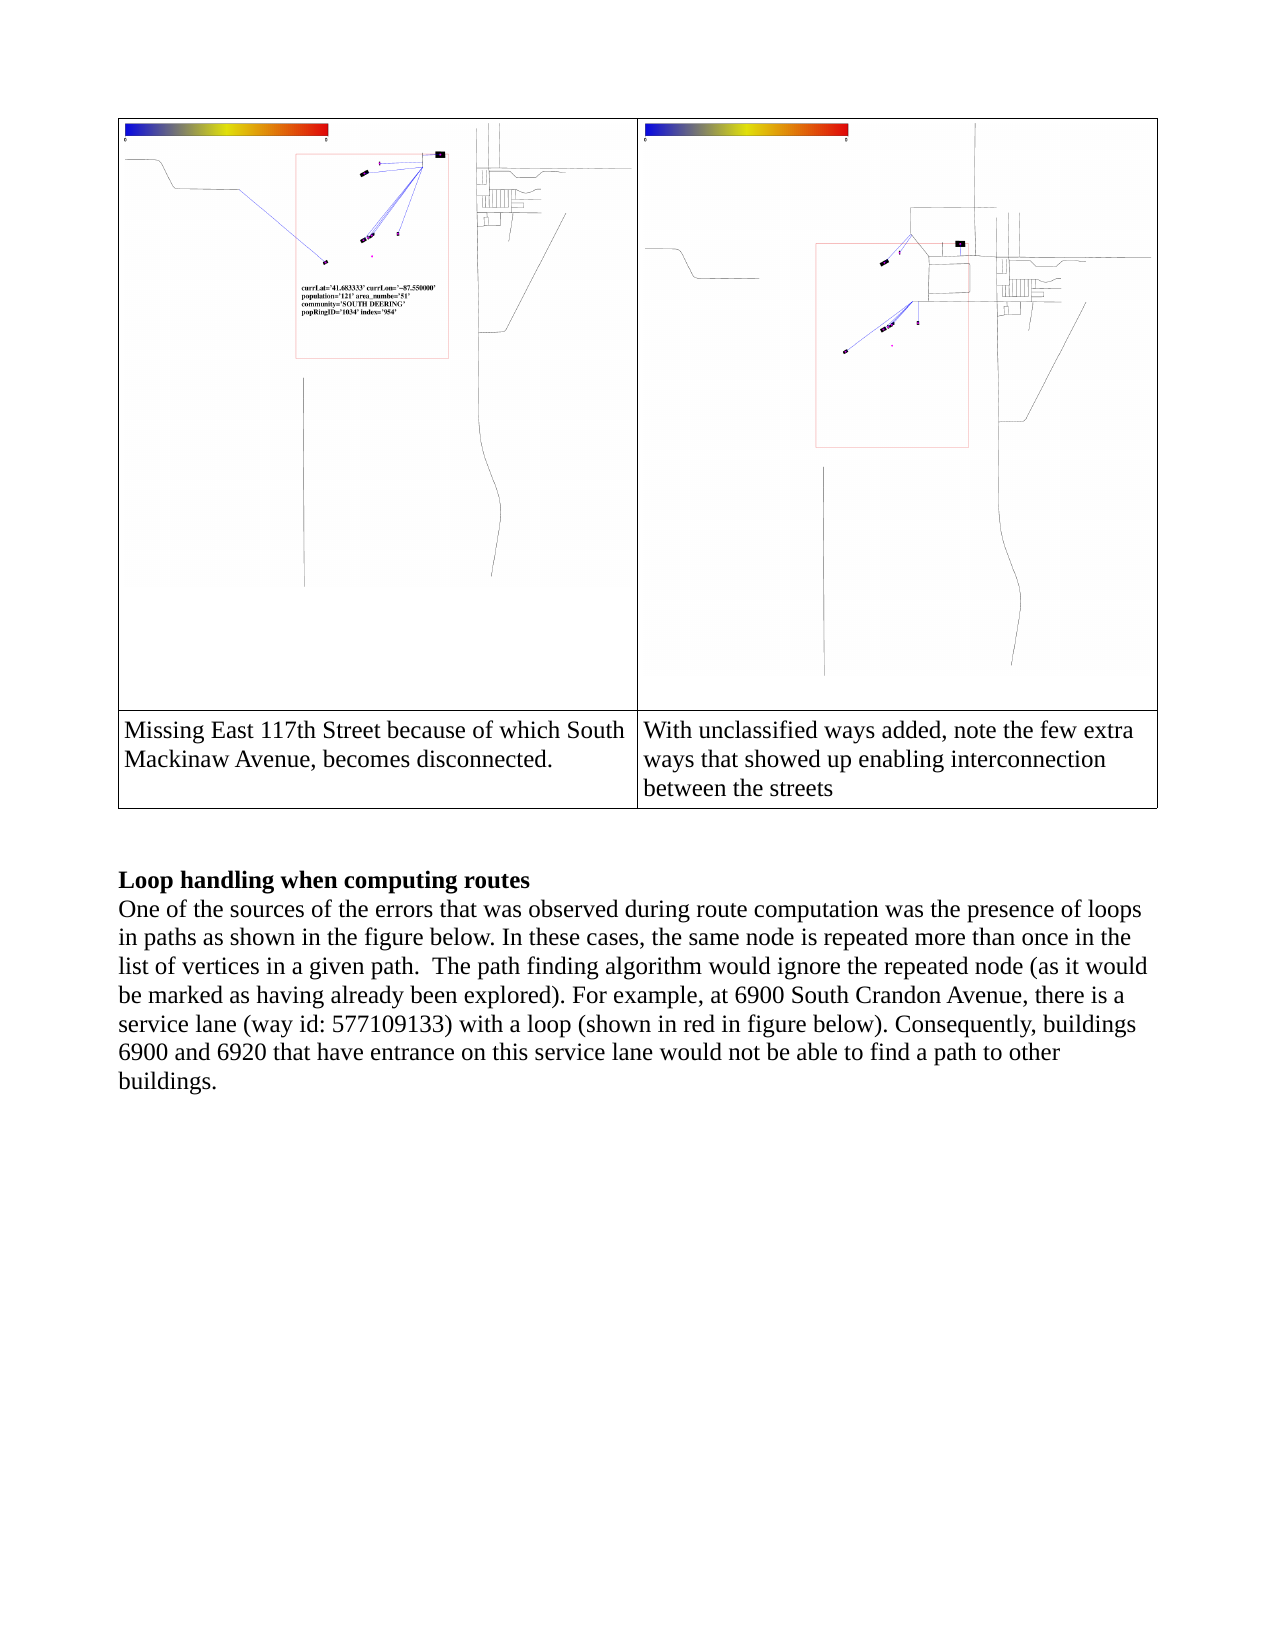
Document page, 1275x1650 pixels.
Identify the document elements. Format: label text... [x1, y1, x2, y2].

table_header [638, 119, 1157, 709]
picture [123, 123, 632, 587]
picture [643, 123, 1152, 676]
table_cell Missing East 117th Street because of which South Mackinaw Avenue, becomes disconnected. [119, 711, 637, 807]
text Loop handling when computing routes [118, 865, 1157, 894]
table_header [119, 119, 637, 709]
table_cell With unclassified ways added, note the few extra ways that showed up enabling interconnection between the streets [638, 711, 1157, 807]
text One of the sources of the errors that was observed during route computation was the presence of loops in paths as shown in the figure below. In these cases, the same node is repeated more than once in the list of vertices in a given path. The path finding algorithm would ignore the repeated node (as it would be marked as having already been explored). For example, at 6900 South Crandon Avenue, there is a service lane (way id: 577109133) with a loop (shown in red in figure below). Consequently, buildings 6900 and 6920 that have entrance on this service lane would not be able to find a path to other buildings. [118, 894, 1157, 1095]
